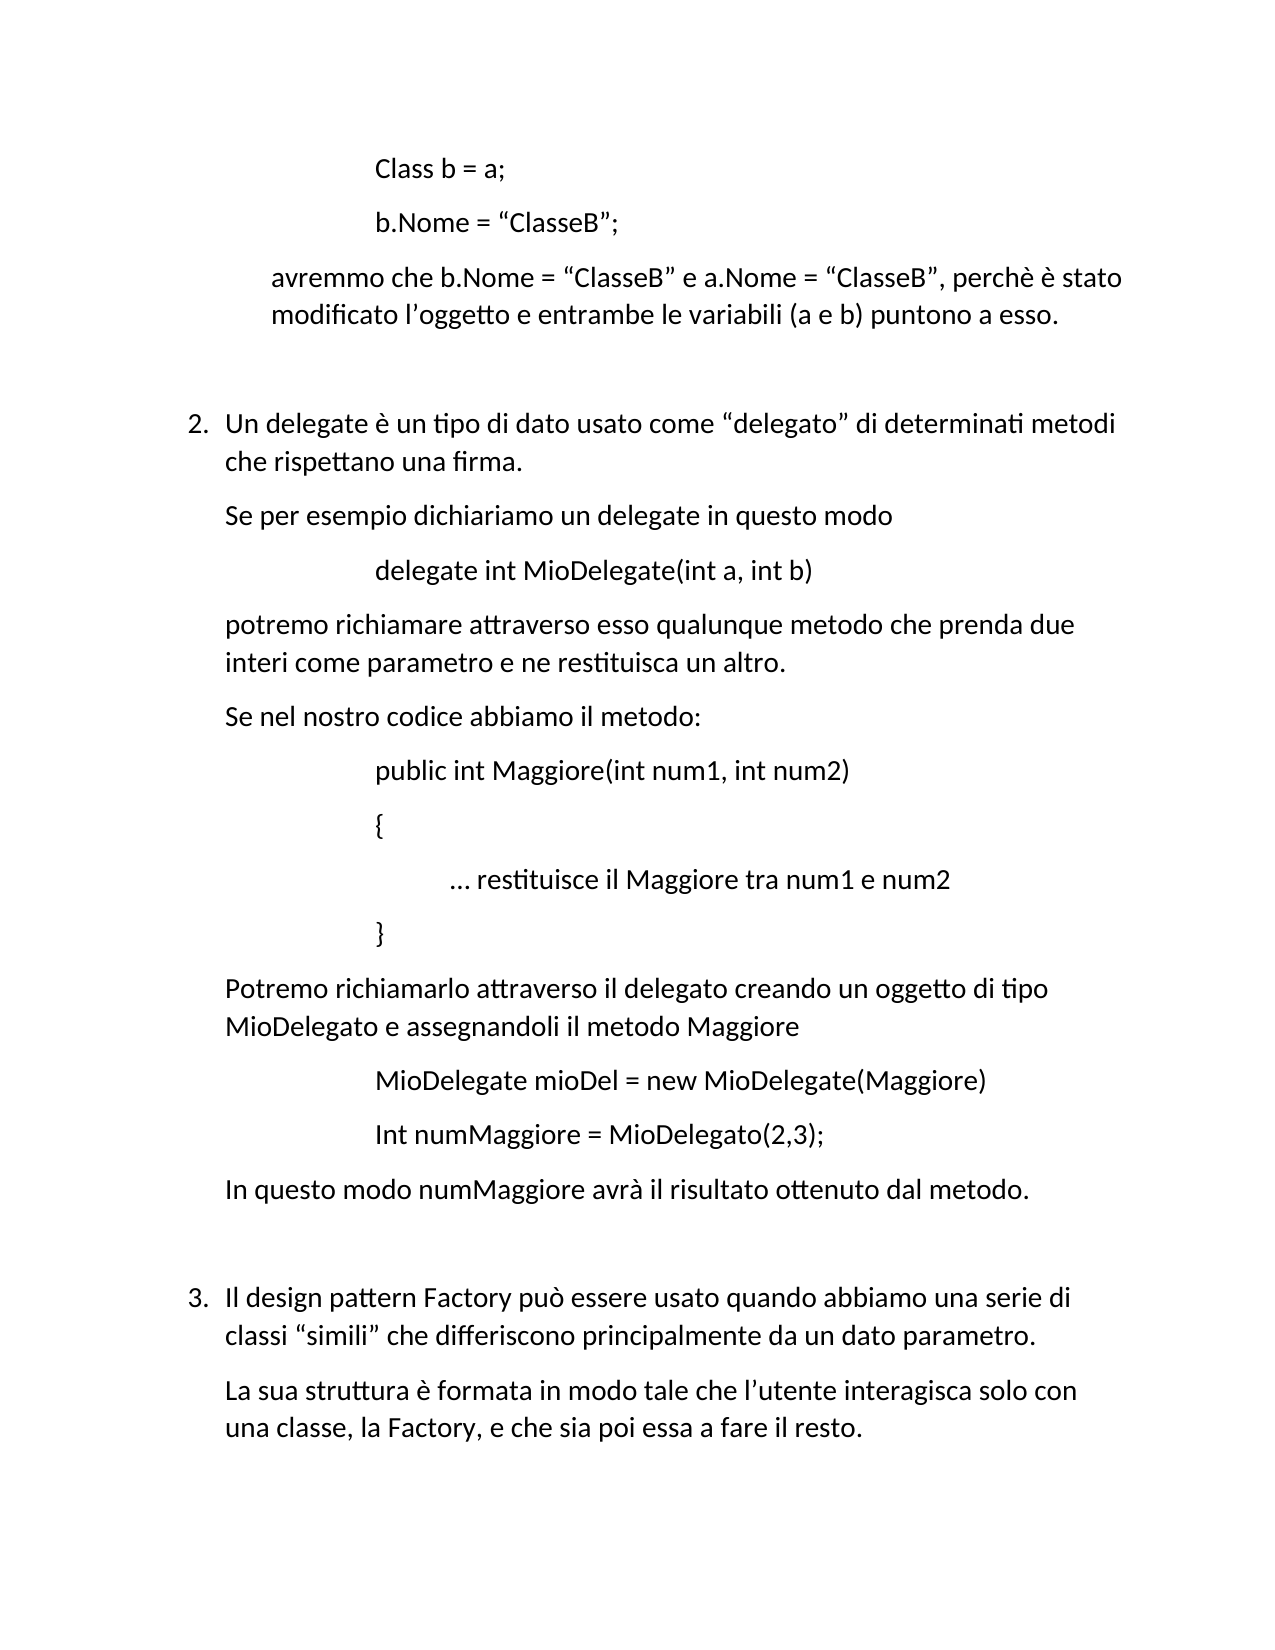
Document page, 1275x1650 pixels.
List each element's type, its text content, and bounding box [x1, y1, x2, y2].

text La sua struttura è formata in modo tale che l’utente interagisca solo con una classe, la Factory, e che sia poi essa a fare il resto. [225, 1372, 1125, 1445]
list { [225, 807, 1125, 842]
list Potremo richiamarlo attraverso il delegato creando un oggetto di tipo MioDelegato e assegnandoli il metodo Maggiore [225, 970, 1125, 1043]
list public int Maggiore(int num1, int num2) [225, 752, 1125, 788]
list Un delegate è un tipo di dato usato come “delegato” di determinati metodi che rispettano una firma. [187, 405, 1125, 478]
list potremo richiamare attraverso esso qualunque metodo che prenda due interi come parametro e ne restituisca un altro. [225, 606, 1125, 679]
list b.Nome = “ClasseB”; [375, 204, 1125, 240]
text avremmo che b.Nome = “ClasseB” e a.Nome = “ClasseB”, perchè è stato modificato l’oggetto e entrambe le variabili (a e b) puntono a esso. [271, 259, 1125, 332]
list Int numMaggiore = MioDelegato(2,3); [225, 1116, 1125, 1152]
list Se nel nostro codice abbiamo il metodo: [225, 698, 1125, 734]
list MioDelegate mioDel = new MioDelegate(Maggiore) [225, 1062, 1125, 1098]
list Class b = a; [375, 150, 1125, 186]
list Se per esempio dichiariamo un delegate in questo modo [225, 497, 1125, 533]
list … restituisce il Maggiore tra num1 e num2 [225, 861, 1125, 897]
list Il design pattern Factory può essere usato quando abbiamo una serie di classi “simili” che differiscono principalmente da un dato parametro. [187, 1279, 1125, 1353]
list } [225, 916, 1125, 951]
list delegate int MioDelegate(int a, int b) [225, 552, 1125, 587]
list In questo modo numMaggiore avrà il risultato ottenuto dal metodo. [225, 1171, 1125, 1206]
